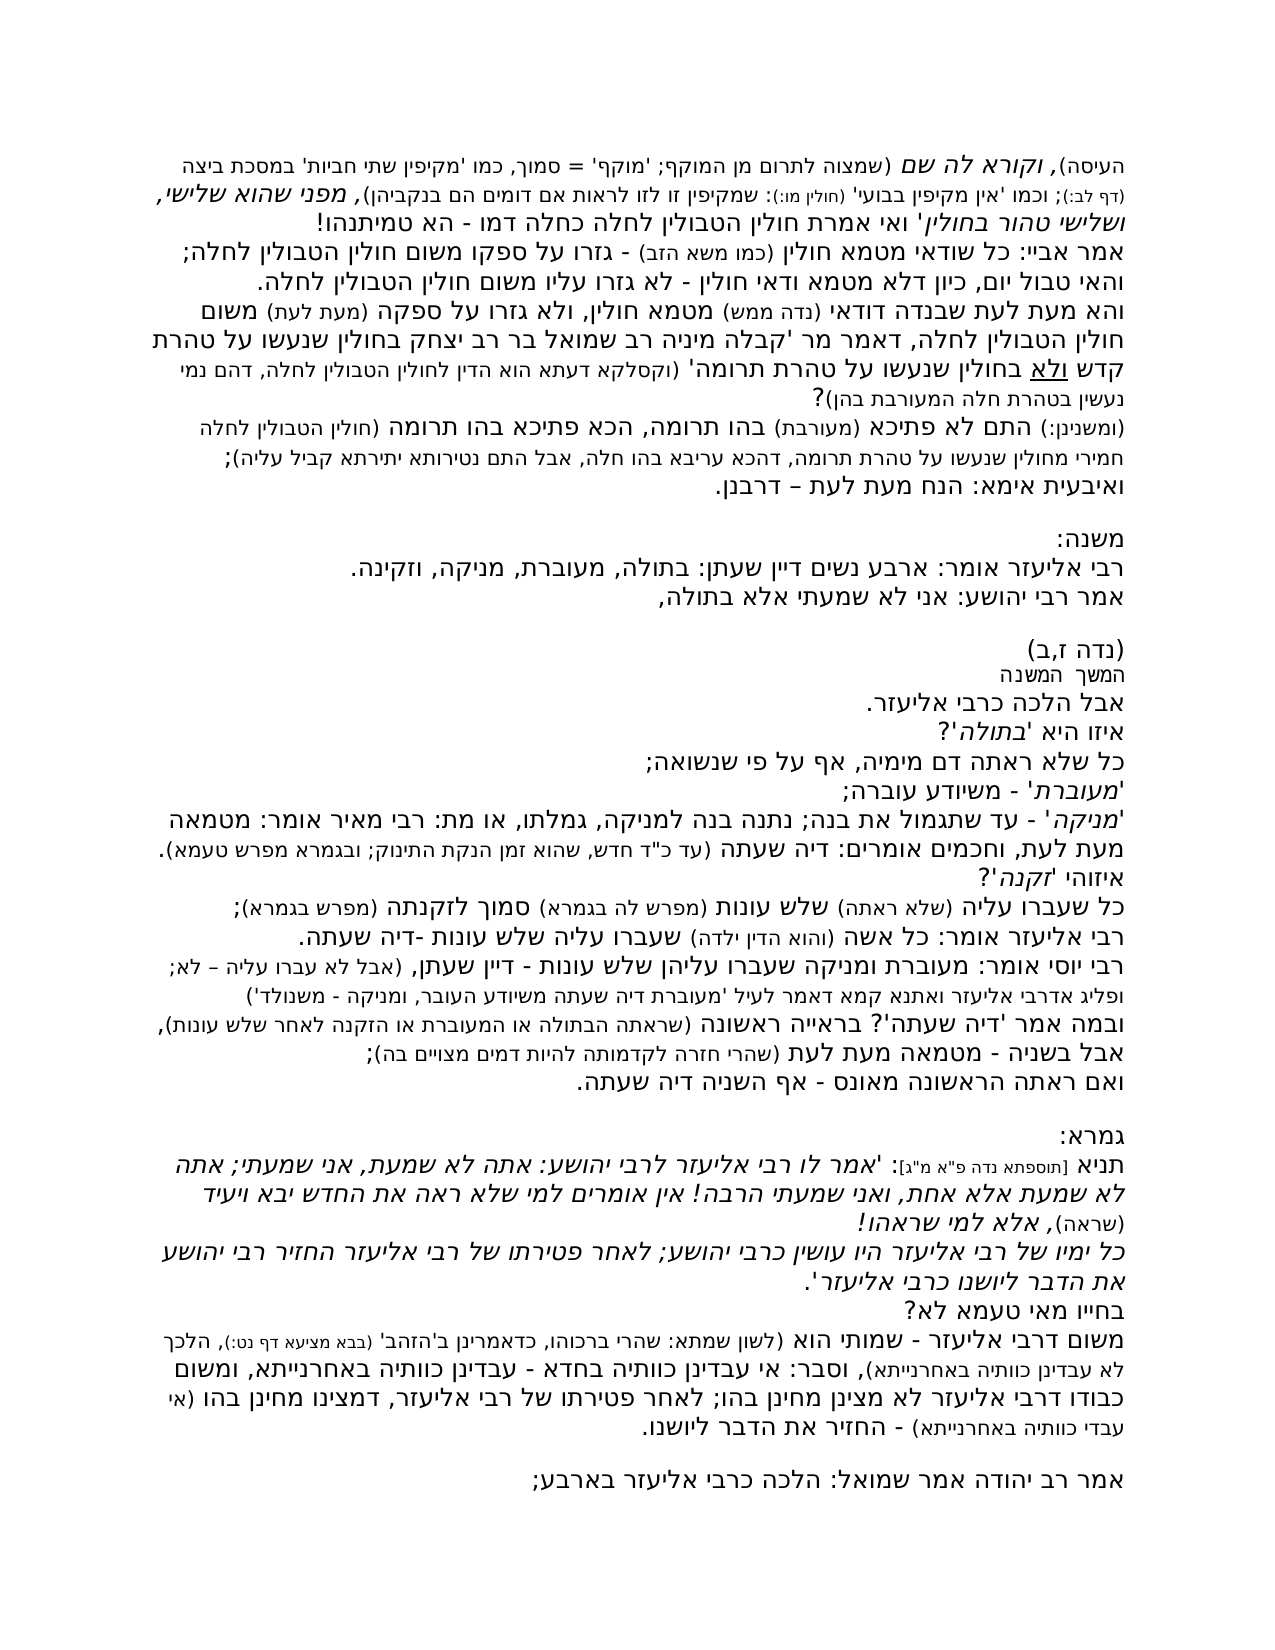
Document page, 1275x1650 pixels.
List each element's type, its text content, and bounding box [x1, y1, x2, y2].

text משום דרבי אליעזר - שמותי הוא (לשון שמתא: שהרי ברכוהו, כדאמרינן ב'הזהב' (בבא מציעא דף נט:), הלכך לא עבדינן כוותיה באחרנייתא), וסבר: אי עבדינן כוותיה בחדא - עבדינן כוותיה באחרנייתא, ומשום כבודו דרבי אליעזר לא מצינן מחינן בהו; לאחר פטירתו של רבי אליעזר, דמצינו מחינן בהו (אי עבדי כוותיה באחרנייתא) - החזיר את הדבר ליושנו. [150, 1325, 1125, 1442]
text כל שלא ראתה דם מימיה, אף על פי שנשואה; [150, 747, 1125, 776]
text משנה: [150, 524, 1125, 553]
text אבל הלכה כרבי אליעזר. [150, 688, 1125, 718]
text המשך המשנה [150, 665, 1125, 688]
text ובמה אמר 'דיה שעתה'? בראייה ראשונה (שראתה הבתולה או המעוברת או הזקנה לאחר שלש עונות), אבל בשניה - מטמאה מעת לעת (שהרי חזרה לקדמותה להיות דמים מצויים בה); [150, 1009, 1125, 1068]
text בחייו מאי טעמא לא? [150, 1296, 1125, 1325]
text איזוהי 'זקנה'? [150, 863, 1125, 893]
text 'מעוברת' - משיודע עוברה; [150, 776, 1125, 805]
text רבי אליעזר אומר: ארבע נשים דיין שעתן: בתולה, מעוברת, מניקה, וזקינה. [150, 553, 1125, 582]
text כל ימיו של רבי אליעזר היו עושין כרבי יהושע; לאחר פטירתו של רבי אליעזר החזיר רבי יהושע את הדבר ליושנו כרבי אליעזר'. [150, 1237, 1125, 1296]
text רבי יוסי אומר: מעוברת ומניקה שעברו עליהן שלש עונות - דיין שעתן, (אבל לא עברו עליה – לא; ופליג אדרבי אליעזר ואתנא קמא דאמר לעיל 'מעוברת דיה שעתה משיודע העובר, ומניקה - משנולד') [150, 951, 1125, 1009]
text (ומשנינן:) התם לא פתיכא (מעורבת) בהו תרומה, הכא פתיכא בהו תרומה (חולין הטבולין לחלה חמירי מחולין שנעשו על טהרת תרומה, דהכא עריבא בהו חלה, אבל התם נטירותא יתירתא קביל עליה); [150, 412, 1125, 471]
text איזו היא 'בתולה'? [150, 718, 1125, 747]
text אמר רבי יהושע: אני לא שמעתי אלא בתולה, [150, 582, 1125, 612]
text העיסה), וקורא לה שם (שמצוה לתרום מן המוקף; 'מוקף' = סמוך, כמו 'מקיפין שתי חביות' במסכת ביצה (דף לב:); וכמו 'אין מקיפין בבועי' (חולין מו:): שמקיפין זו לזו לראות אם דומים הם בנקביהן), מפני שהוא שלישי, ושלישי טהור בחולין' ואי אמרת חולין הטבולין לחלה כחלה דמו - הא טמיתנהו! [150, 150, 1125, 237]
text גמרא: [150, 1121, 1125, 1150]
text כל שעברו עליה (שלא ראתה) שלש עונות (מפרש לה בגמרא) סמוך לזקנתה (מפרש בגמרא); [150, 893, 1125, 922]
text ואם ראתה הראשונה מאונס - אף השניה דיה שעתה. [150, 1068, 1125, 1097]
text ואיבעית אימא: הנח מעת לעת – דרבנן. [150, 471, 1125, 500]
text והא מעת לעת שבנדה דודאי (נדה ממש) מטמא חולין, ולא גזרו על ספקה (מעת לעת) משום חולין הטבולין לחלה, דאמר מר 'קבלה מיניה רב שמואל בר רב יצחק בחולין שנעשו על טהרת קדש ולא בחולין שנעשו על טהרת תרומה' (וקסלקא דעתא הוא הדין לחולין הטבולין לחלה, דהם נמי נעשין בטהרת חלה המעורבת בהן)? [150, 296, 1125, 412]
text 'מניקה' - עד שתגמול את בנה; נתנה בנה למניקה, גמלתו, או מת: רבי מאיר אומר: מטמאה מעת לעת, וחכמים אומרים: דיה שעתה (עד כ"ד חדש, שהוא זמן הנקת התינוק; ובגמרא מפרש טעמא). [150, 805, 1125, 863]
text רבי אליעזר אומר: כל אשה (והוא הדין ילדה) שעברו עליה שלש עונות -דיה שעתה. [150, 922, 1125, 951]
text אמר אביי: כל שודאי מטמא חולין (כמו משא הזב) - גזרו על ספקו משום חולין הטבולין לחלה; והאי טבול יום, כיון דלא מטמא ודאי חולין - לא גזרו עליו משום חולין הטבולין לחלה. [150, 237, 1125, 296]
text אמר רב יהודה אמר שמואל: הלכה כרבי אליעזר בארבע; [150, 1466, 1125, 1495]
text (נדה ז,ב) [150, 636, 1125, 665]
text תניא [תוספתא נדה פ"א מ"ג]: 'אמר לו רבי אליעזר לרבי יהושע: אתה לא שמעת, אני שמעתי; אתה לא שמעת אלא אחת, ואני שמעתי הרבה! אין אומרים למי שלא ראה את החדש יבא ויעיד (שראה), אלא למי שראהו! [150, 1150, 1125, 1237]
